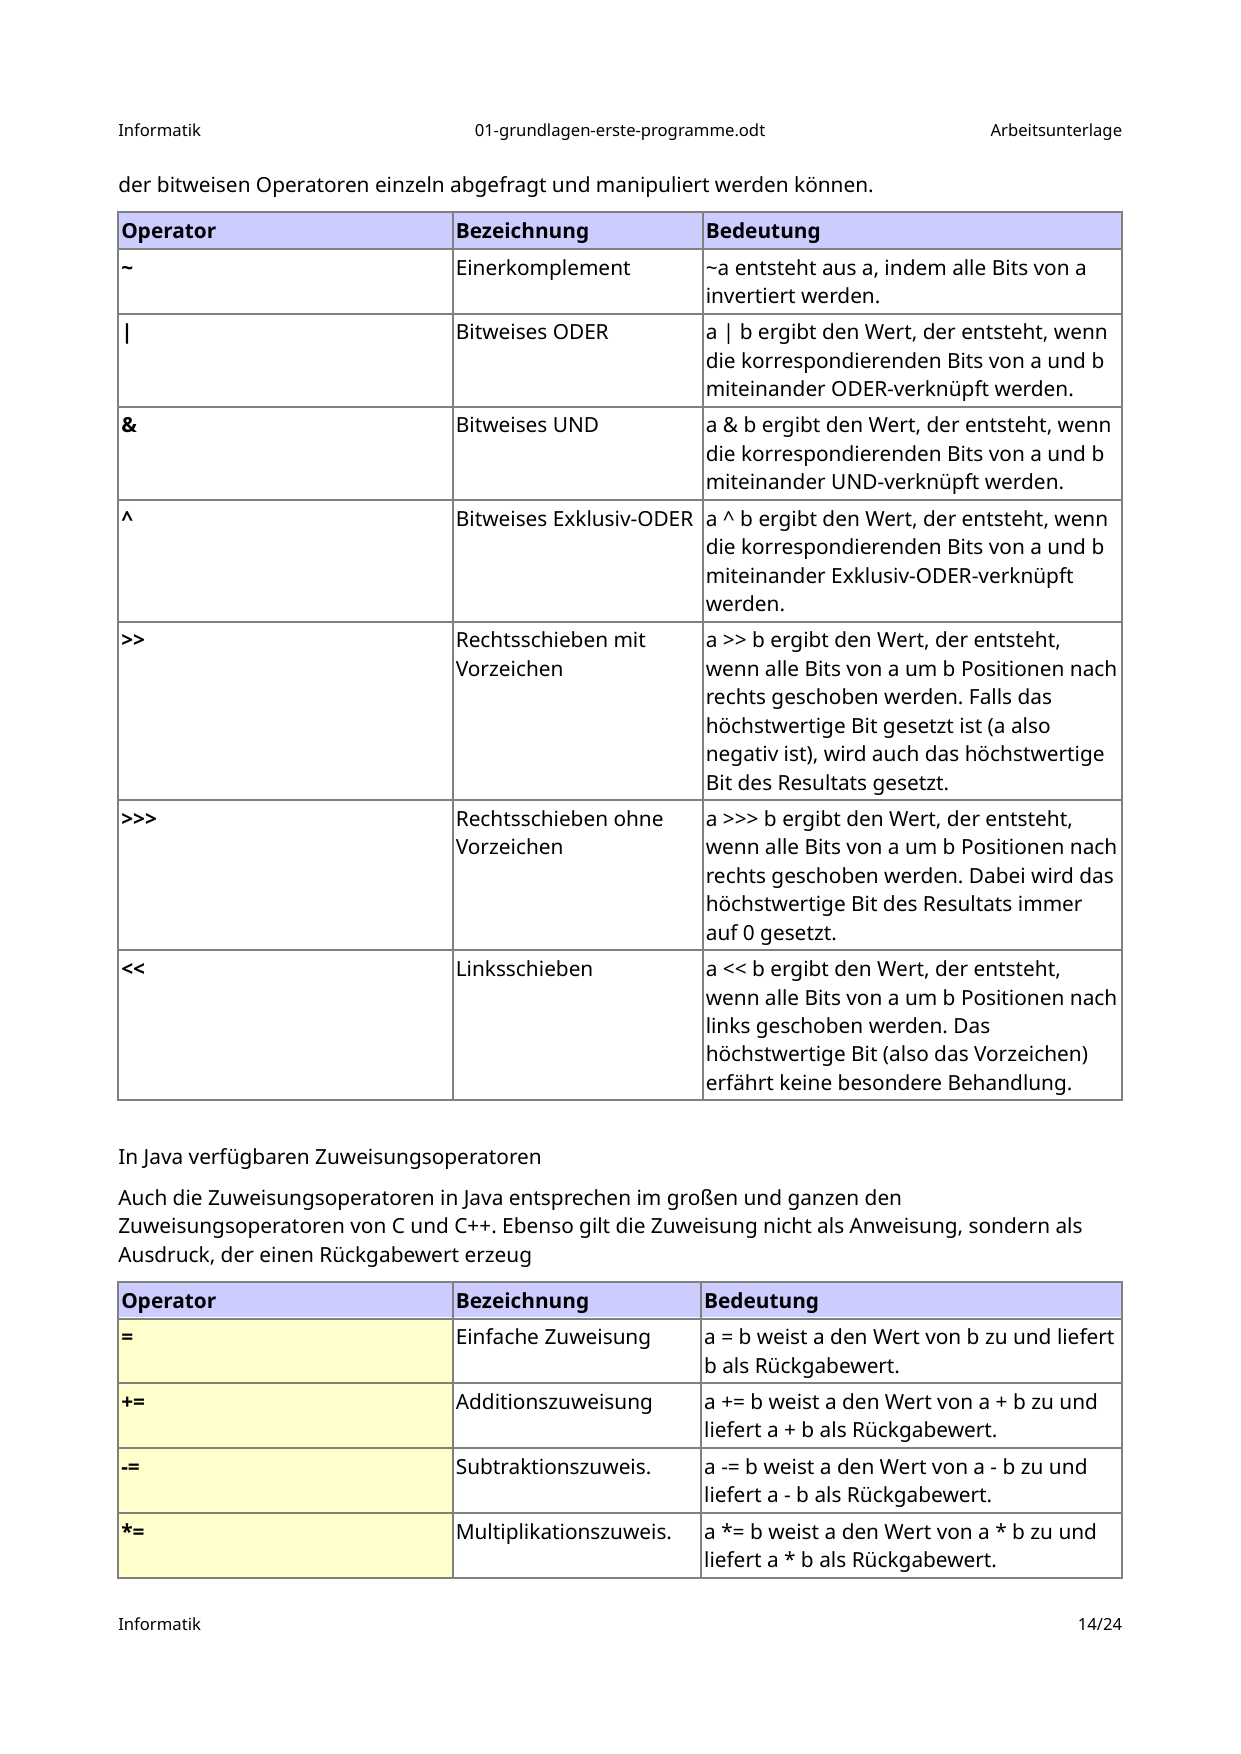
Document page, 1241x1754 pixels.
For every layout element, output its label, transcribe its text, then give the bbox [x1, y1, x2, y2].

table_header Bedeutung [704, 213, 1121, 248]
table_cell a >>> b ergibt den Wert, der entsteht, wenn alle Bits von a um b Positionen nach rechts geschoben werden. Dabei wird das höchstwertige Bit des Resultats immer auf 0 gesetzt. [704, 801, 1121, 949]
table_cell Bitweises ODER [454, 315, 702, 406]
table_cell Bitweises UND [454, 408, 702, 499]
table_header Bedeutung [702, 1283, 1121, 1317]
table_header Bezeichnung [454, 1283, 700, 1317]
table_cell Rechtsschieben ohne Vorzeichen [454, 801, 702, 949]
table_cell Additionszuweisung [454, 1384, 700, 1447]
table_cell a << b ergibt den Wert, der entsteht, wenn alle Bits von a um b Positionen nach links geschoben werden. Das höchstwertige Bit (also das Vorzeichen) erfährt keine besondere Behandlung. [704, 951, 1121, 1099]
table_cell a *= b weist a den Wert von a * b zu und liefert a * b als Rückgabewert. [702, 1514, 1121, 1577]
text der bitweisen Operatoren einzeln abgefragt und manipuliert werden können. [118, 170, 1122, 199]
text In Java verfügbaren Zuweisungsoperatoren [118, 1142, 1122, 1171]
table_cell Linksschieben [454, 951, 702, 1099]
table_cell += [119, 1384, 452, 1447]
table_header Operator [119, 213, 452, 248]
table_cell & [119, 408, 452, 499]
table_cell *= [119, 1514, 452, 1577]
table_cell Einfache Zuweisung [454, 1320, 700, 1382]
table_cell Rechtsschieben mit Vorzeichen [454, 623, 702, 799]
table_cell a & b ergibt den Wert, der entsteht, wenn die korrespondierenden Bits von a und b miteinander UND-verknüpft werden. [704, 408, 1121, 499]
text Auch die Zuweisungsoperatoren in Java entsprechen im großen und ganzen den Zuweisungsoperatoren von C und C++. Ebenso gilt die Zuweisung nicht als Anweisung, sondern als Ausdruck, der einen Rückgabewert erzeug [118, 1183, 1122, 1268]
table_cell >> [119, 623, 452, 799]
table_cell ~ [119, 250, 452, 312]
table_cell = [119, 1320, 452, 1382]
table_cell a -= b weist a den Wert von a - b zu und liefert a - b als Rückgabewert. [702, 1449, 1121, 1512]
table_cell >>> [119, 801, 452, 949]
table_cell Multiplikationszuweis. [454, 1514, 700, 1577]
table_cell ~a entsteht aus a, indem alle Bits von a invertiert werden. [704, 250, 1121, 312]
table_cell a ^ b ergibt den Wert, der entsteht, wenn die korrespondierenden Bits von a und b miteinander Exklusiv-ODER-verknüpft werden. [704, 501, 1121, 621]
table_cell << [119, 951, 452, 1099]
table_cell a = b weist a den Wert von b zu und liefert b als Rückgabewert. [702, 1320, 1121, 1382]
table_cell Subtraktionszuweis. [454, 1449, 700, 1512]
table_cell -= [119, 1449, 452, 1512]
table_cell a | b ergibt den Wert, der entsteht, wenn die korrespondierenden Bits von a und b miteinander ODER-verknüpft werden. [704, 315, 1121, 406]
table_cell a >> b ergibt den Wert, der entsteht, wenn alle Bits von a um b Positionen nach rechts geschoben werden. Falls das höchstwertige Bit gesetzt ist (a also negativ ist), wird auch das höchstwertige Bit des Resultats gesetzt. [704, 623, 1121, 799]
table_header Bezeichnung [454, 213, 702, 248]
table_cell Einerkomplement [454, 250, 702, 312]
table_cell ^ [119, 501, 452, 621]
table_cell a += b weist a den Wert von a + b zu und liefert a + b als Rückgabewert. [702, 1384, 1121, 1447]
table_cell Bitweises Exklusiv-ODER [454, 501, 702, 621]
table_header Operator [119, 1283, 452, 1317]
table_cell | [119, 315, 452, 406]
